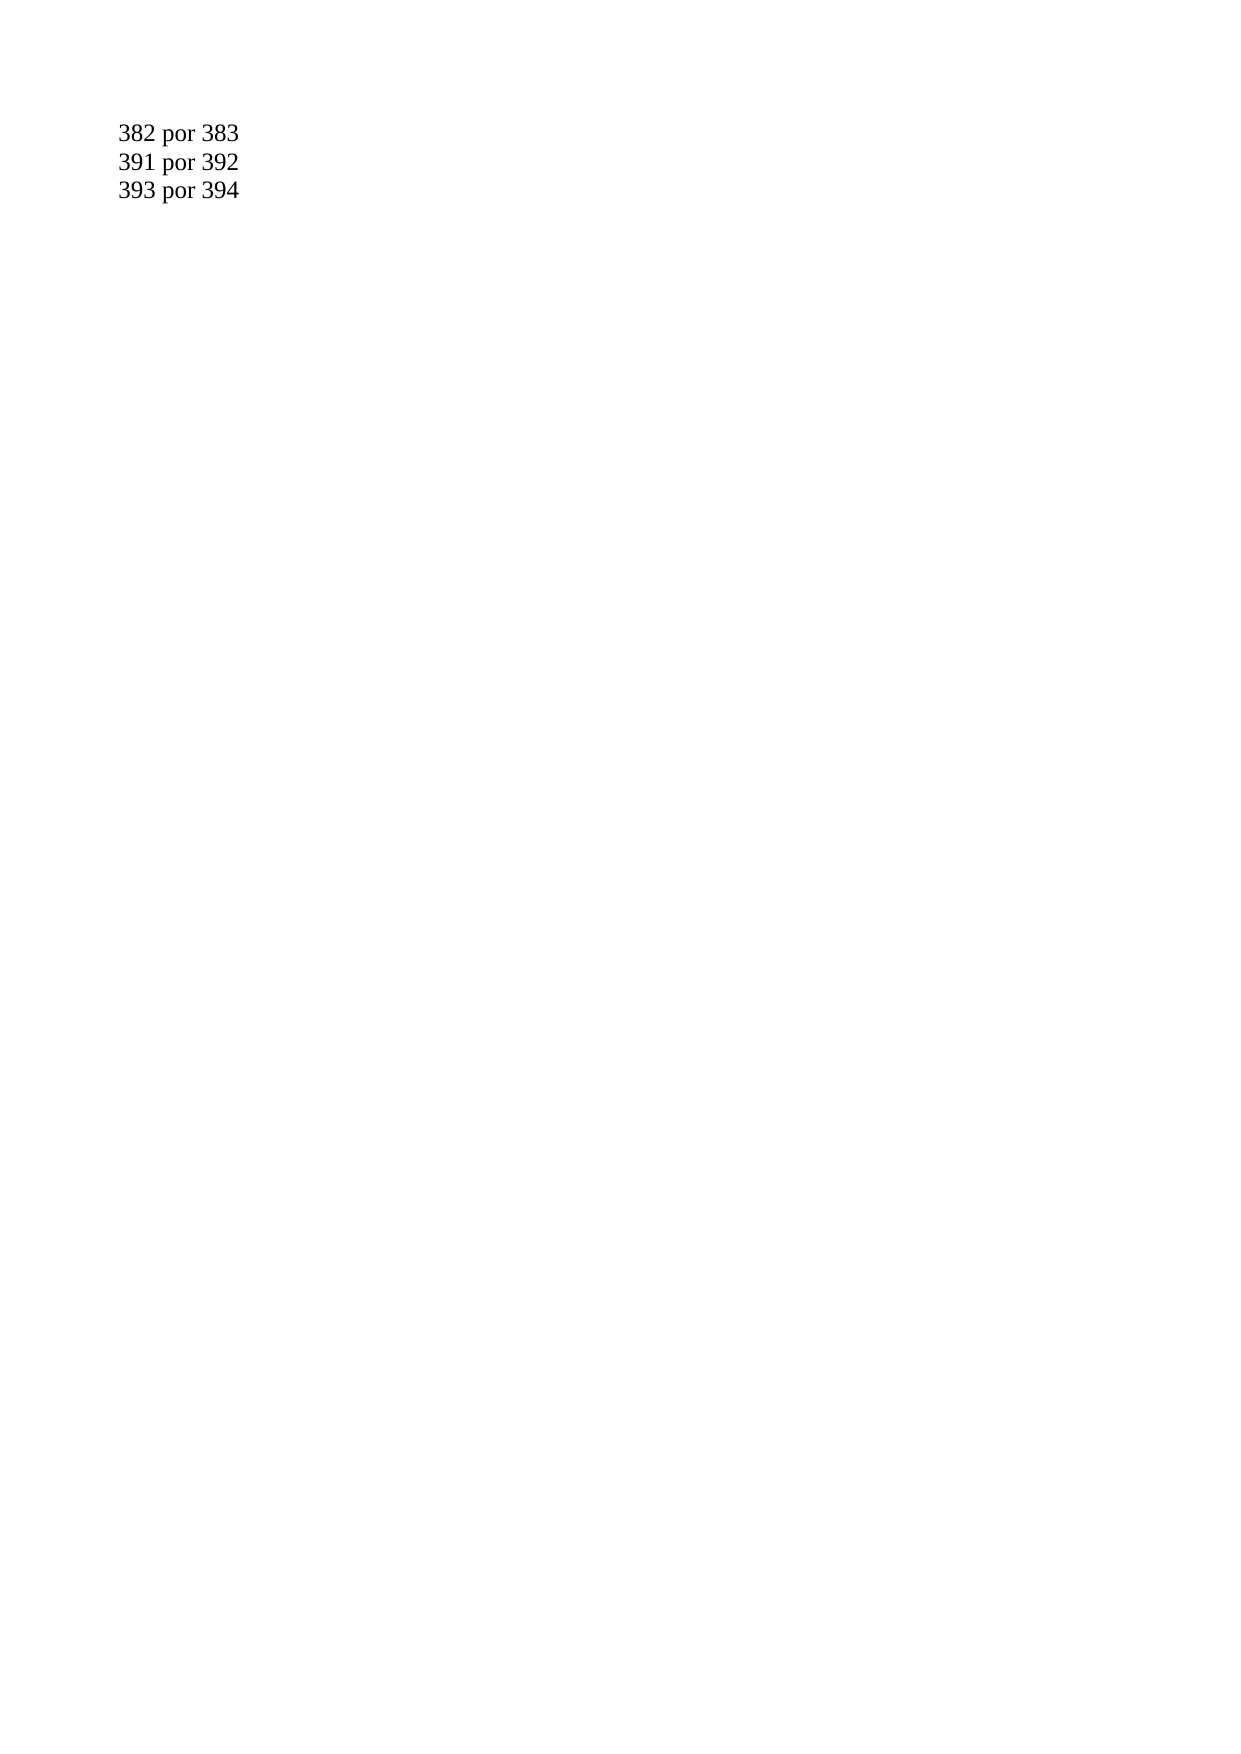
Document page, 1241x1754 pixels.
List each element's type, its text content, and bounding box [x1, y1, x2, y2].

text 382 por 383 [118, 118, 1122, 147]
text 391 por 392 [118, 147, 1122, 176]
text 393 por 394 [118, 176, 1122, 204]
